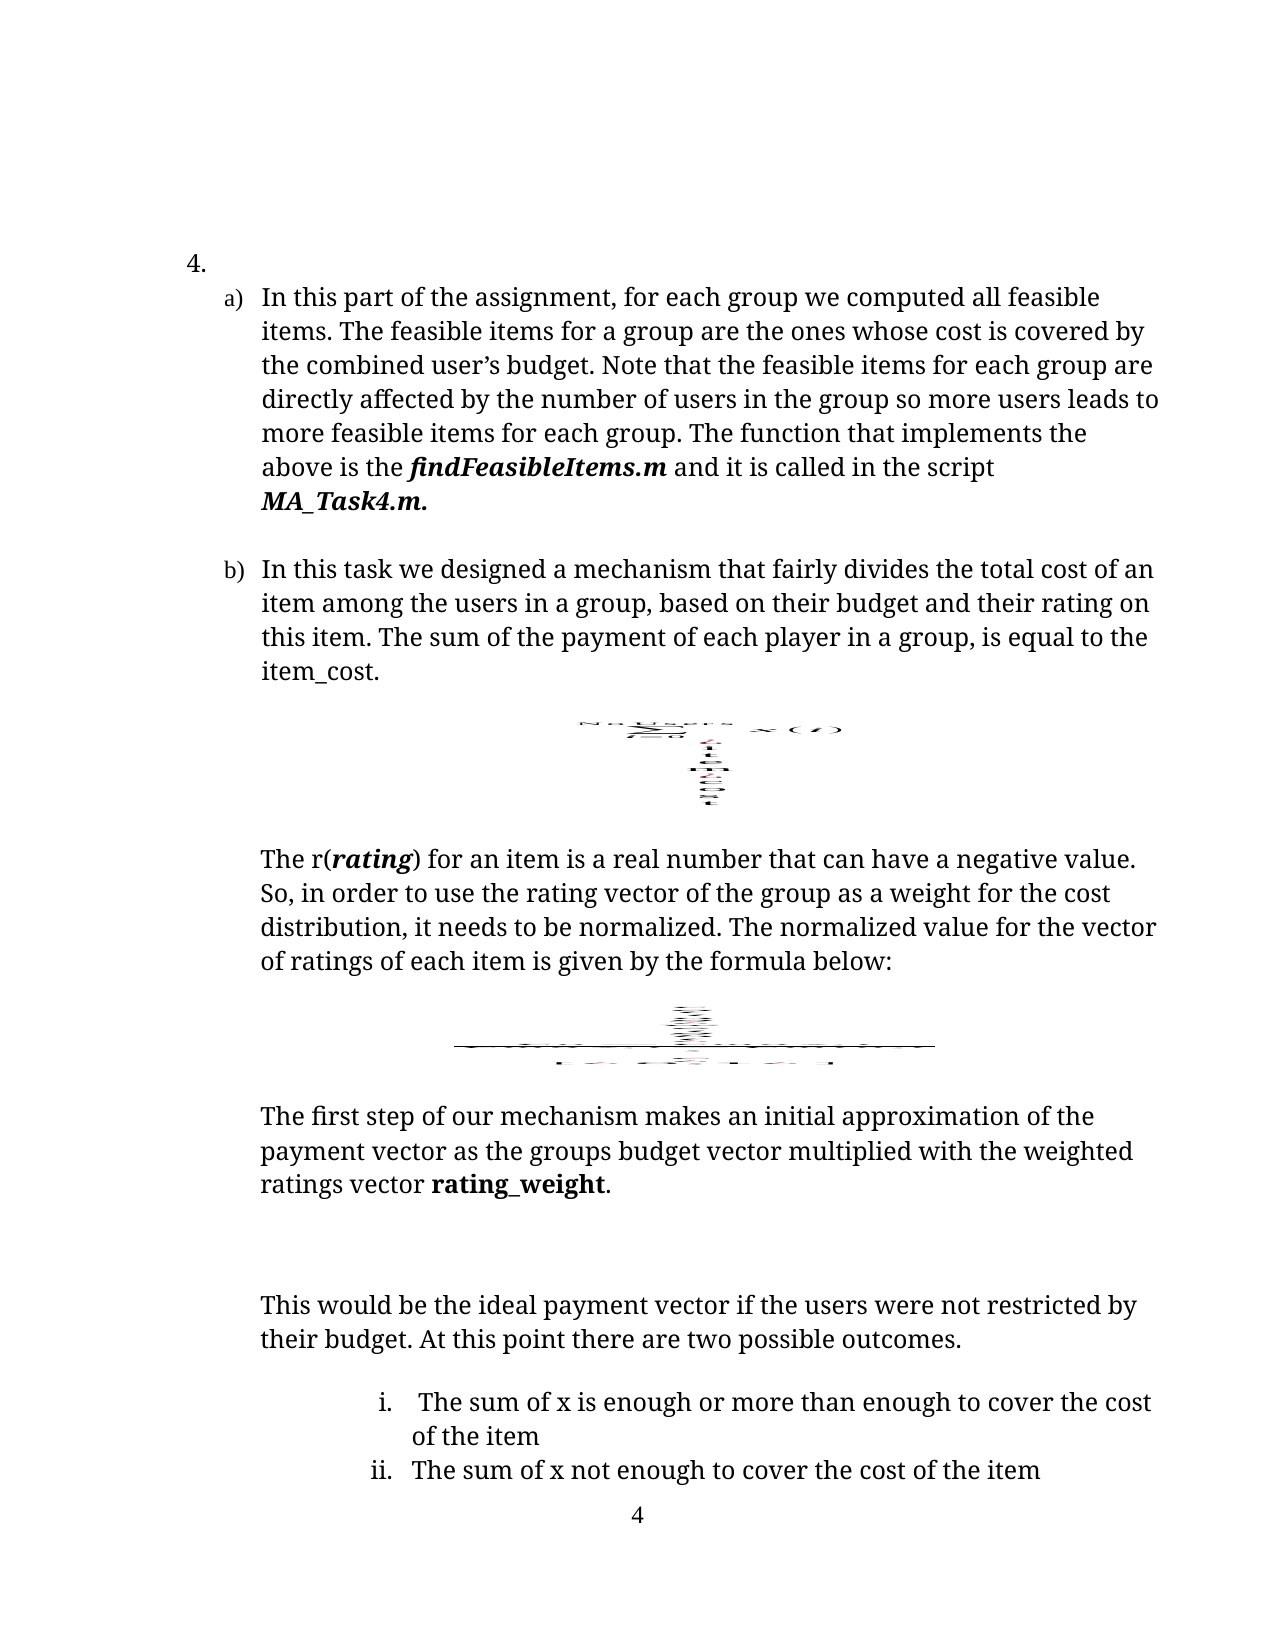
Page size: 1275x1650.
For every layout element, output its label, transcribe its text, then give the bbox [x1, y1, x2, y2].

text The first step of our mechanism makes an initial approximation of the payment vector as the groups budget vector multiplied with the weighted ratings vector rating_weight. [260, 1099, 1162, 1201]
list In this part of the assignment, for each group we computed all feasible items. The feasible items for a group are the ones whose cost is covered by the combined user’s budget. Note that the feasible items for each group are directly affected by the number of users in the group so more users leads to more feasible items for each group. The function that implements the above is the findFeasibleItems.m and it is called in the script MA_Task4.m. [224, 279, 1162, 518]
list The sum of x is enough or more than enough to cover the cost of the item [393, 1384, 1162, 1452]
text The r(rating) for an item is a real number that can have a negative value. So, in order to use the rating vector of the group as a weight for the cost distribution, it needs to be normalized. The normalized value for the vector of ratings of each item is given by the formula below: [260, 841, 1162, 977]
list The sum of x not enough to cover the cost of the item [393, 1452, 1162, 1487]
list In this task we designed a mechanism that fairly divides the total cost of an item among the users in a group, based on their budget and their rating on this item. The sum of the payment of each player in a group, is equal to the item_cost. [224, 552, 1162, 688]
text This would be the ideal payment vector if the users were not restricted by their budget. At this point there are two possible outcomes. [260, 1287, 1162, 1356]
